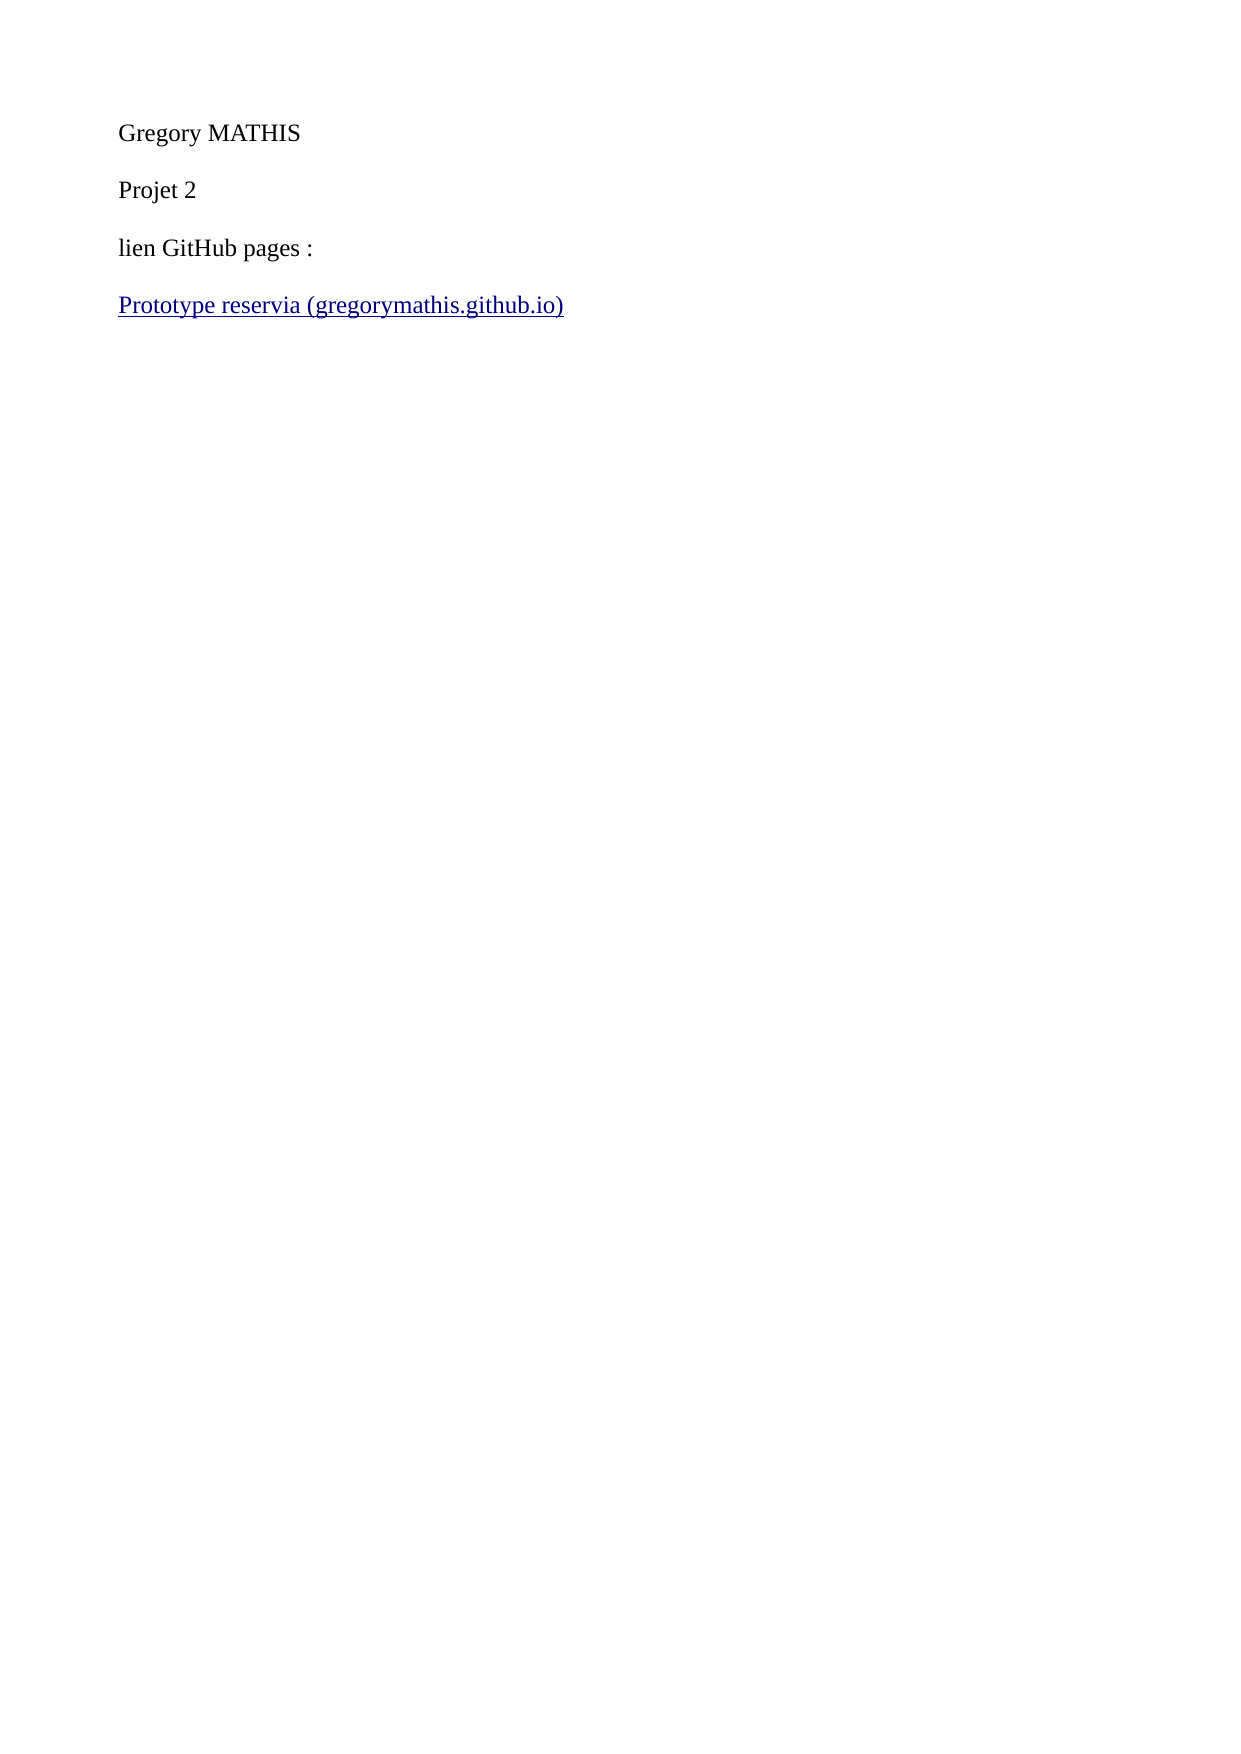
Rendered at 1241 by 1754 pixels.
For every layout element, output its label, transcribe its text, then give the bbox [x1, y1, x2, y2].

text Prototype reservia (gregorymathis.github.io) [118, 291, 1122, 319]
text Projet 2 [118, 176, 1122, 204]
text Gregory MATHIS [118, 118, 1122, 147]
text lien GitHub pages : [118, 233, 1122, 262]
